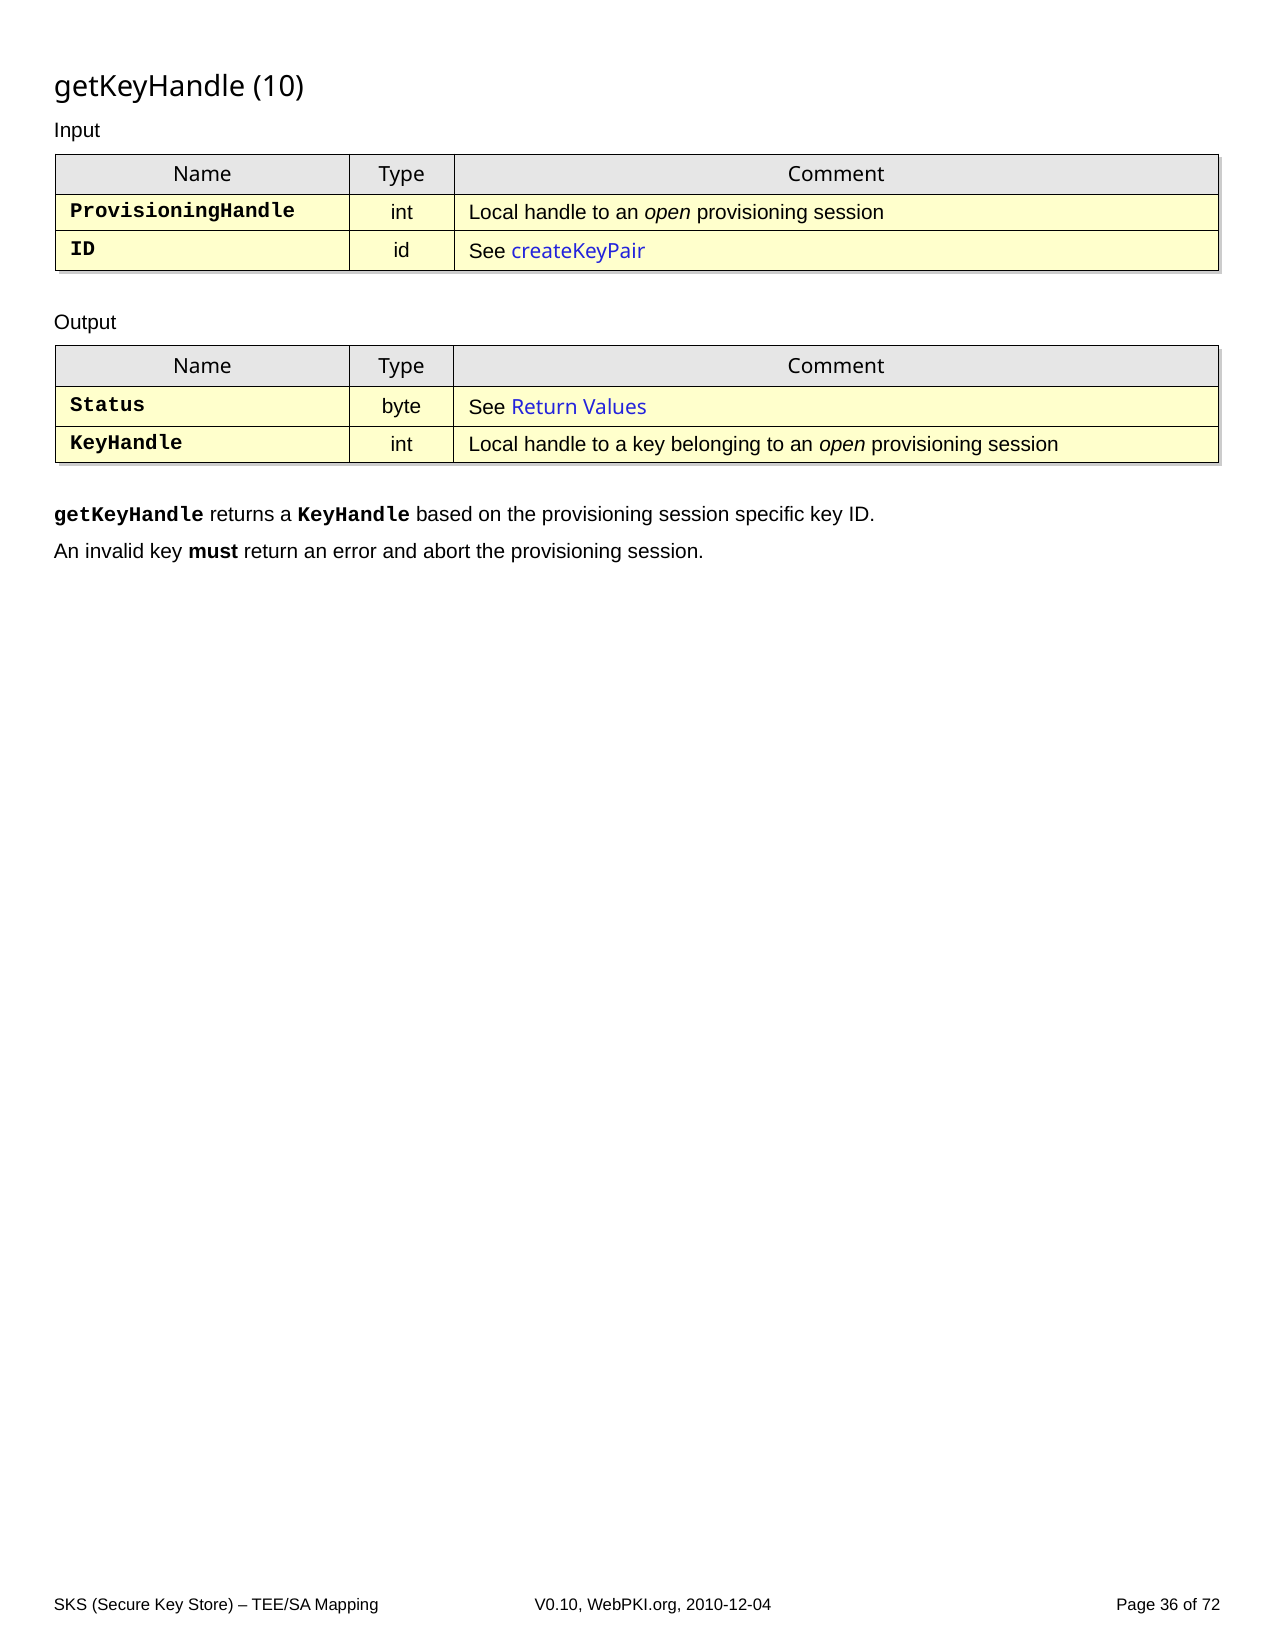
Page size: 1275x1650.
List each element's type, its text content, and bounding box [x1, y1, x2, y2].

table_cell Status [56, 387, 349, 426]
table_header Comment [454, 346, 1218, 386]
table_cell int [350, 427, 453, 462]
table_cell ID [56, 231, 349, 270]
table_cell id [350, 231, 454, 270]
table_cell int [350, 195, 454, 230]
table_cell Local handle to a key belonging to an open provisioning session [454, 427, 1218, 462]
table_header Name [56, 155, 349, 194]
table_cell ProvisioningHandle [56, 195, 349, 230]
table_header Type [350, 155, 454, 194]
table_cell byte [350, 387, 453, 426]
table_header Name [56, 346, 349, 386]
table_cell Local handle to an open provisioning session [455, 195, 1218, 230]
table_cell See createKeyPair [455, 231, 1218, 270]
table_header Type [350, 346, 453, 386]
text An invalid key must return an error and abort the provisioning session. [54, 539, 1221, 563]
subtitle getKeyHandle (10) [54, 66, 1221, 105]
table_header Comment [455, 155, 1218, 194]
text Input [54, 118, 1221, 142]
table_cell KeyHandle [56, 427, 349, 462]
text getKeyHandle returns a KeyHandle based on the provisioning session specific key ID. [54, 502, 1221, 527]
table_cell See Return Values [454, 387, 1218, 426]
text Output [54, 310, 1221, 334]
